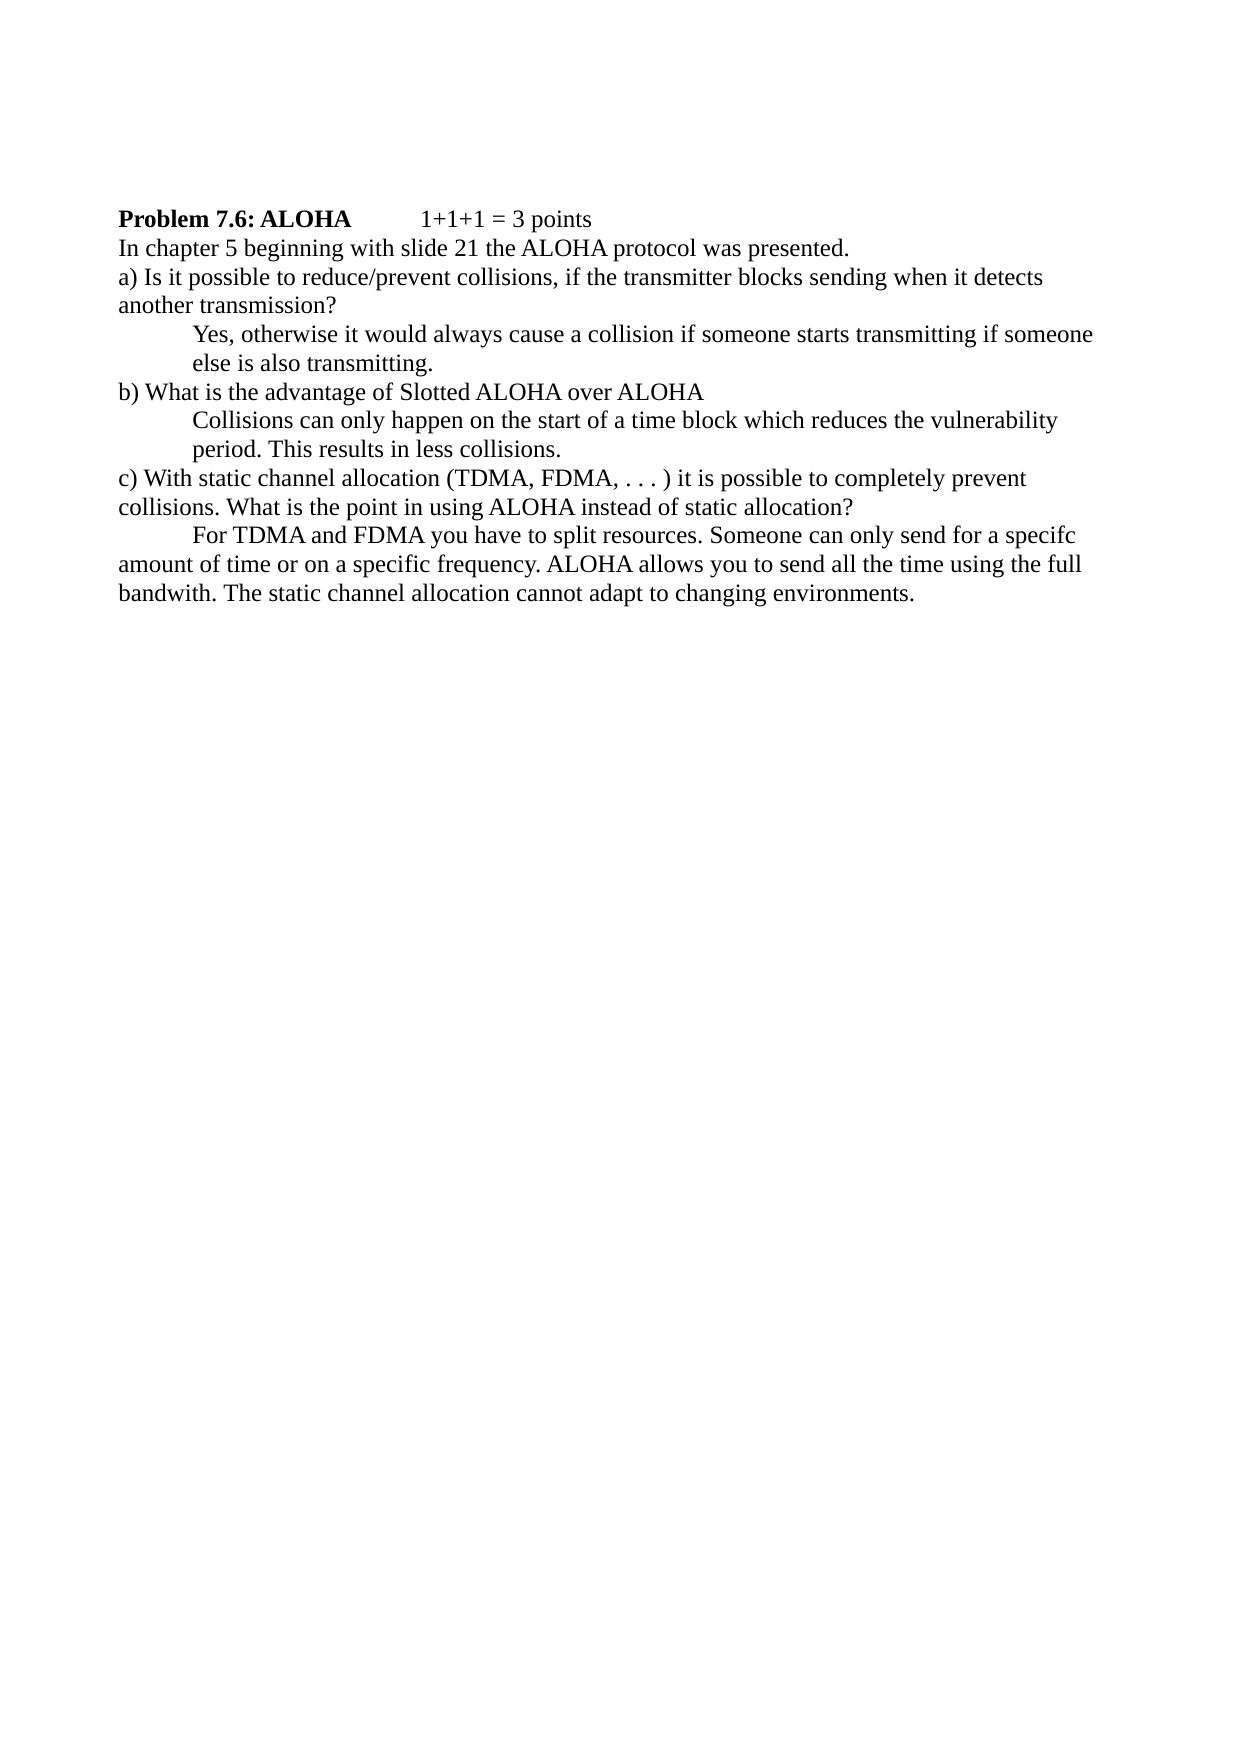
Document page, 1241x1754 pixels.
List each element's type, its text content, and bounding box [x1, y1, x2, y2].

text Problem 7.6: ALOHA 1+1+1 = 3 points [118, 204, 1122, 233]
text a) Is it possible to reduce/prevent collisions, if the transmitter blocks sending when it detects another transmission? [118, 262, 1122, 319]
text For TDMA and FDMA you have to split resources. Someone can only send for a specifc amount of time or on a specific frequency. ALOHA allows you to send all the time using the full bandwith. The static channel allocation cannot adapt to changing environments. [118, 521, 1122, 607]
text b) What is the advantage of Slotted ALOHA over ALOHA [118, 377, 1122, 406]
text Collisions can only happen on the start of a time block which reduces the vulnerability period. This results in less collisions. [118, 406, 1122, 463]
text Yes, otherwise it would always cause a collision if someone starts transmitting if someone else is also transmitting. [118, 319, 1122, 377]
text c) With static channel allocation (TDMA, FDMA, . . . ) it is possible to completely prevent collisions. What is the point in using ALOHA instead of static allocation? [118, 463, 1122, 521]
text In chapter 5 beginning with slide 21 the ALOHA protocol was presented. [118, 233, 1122, 262]
